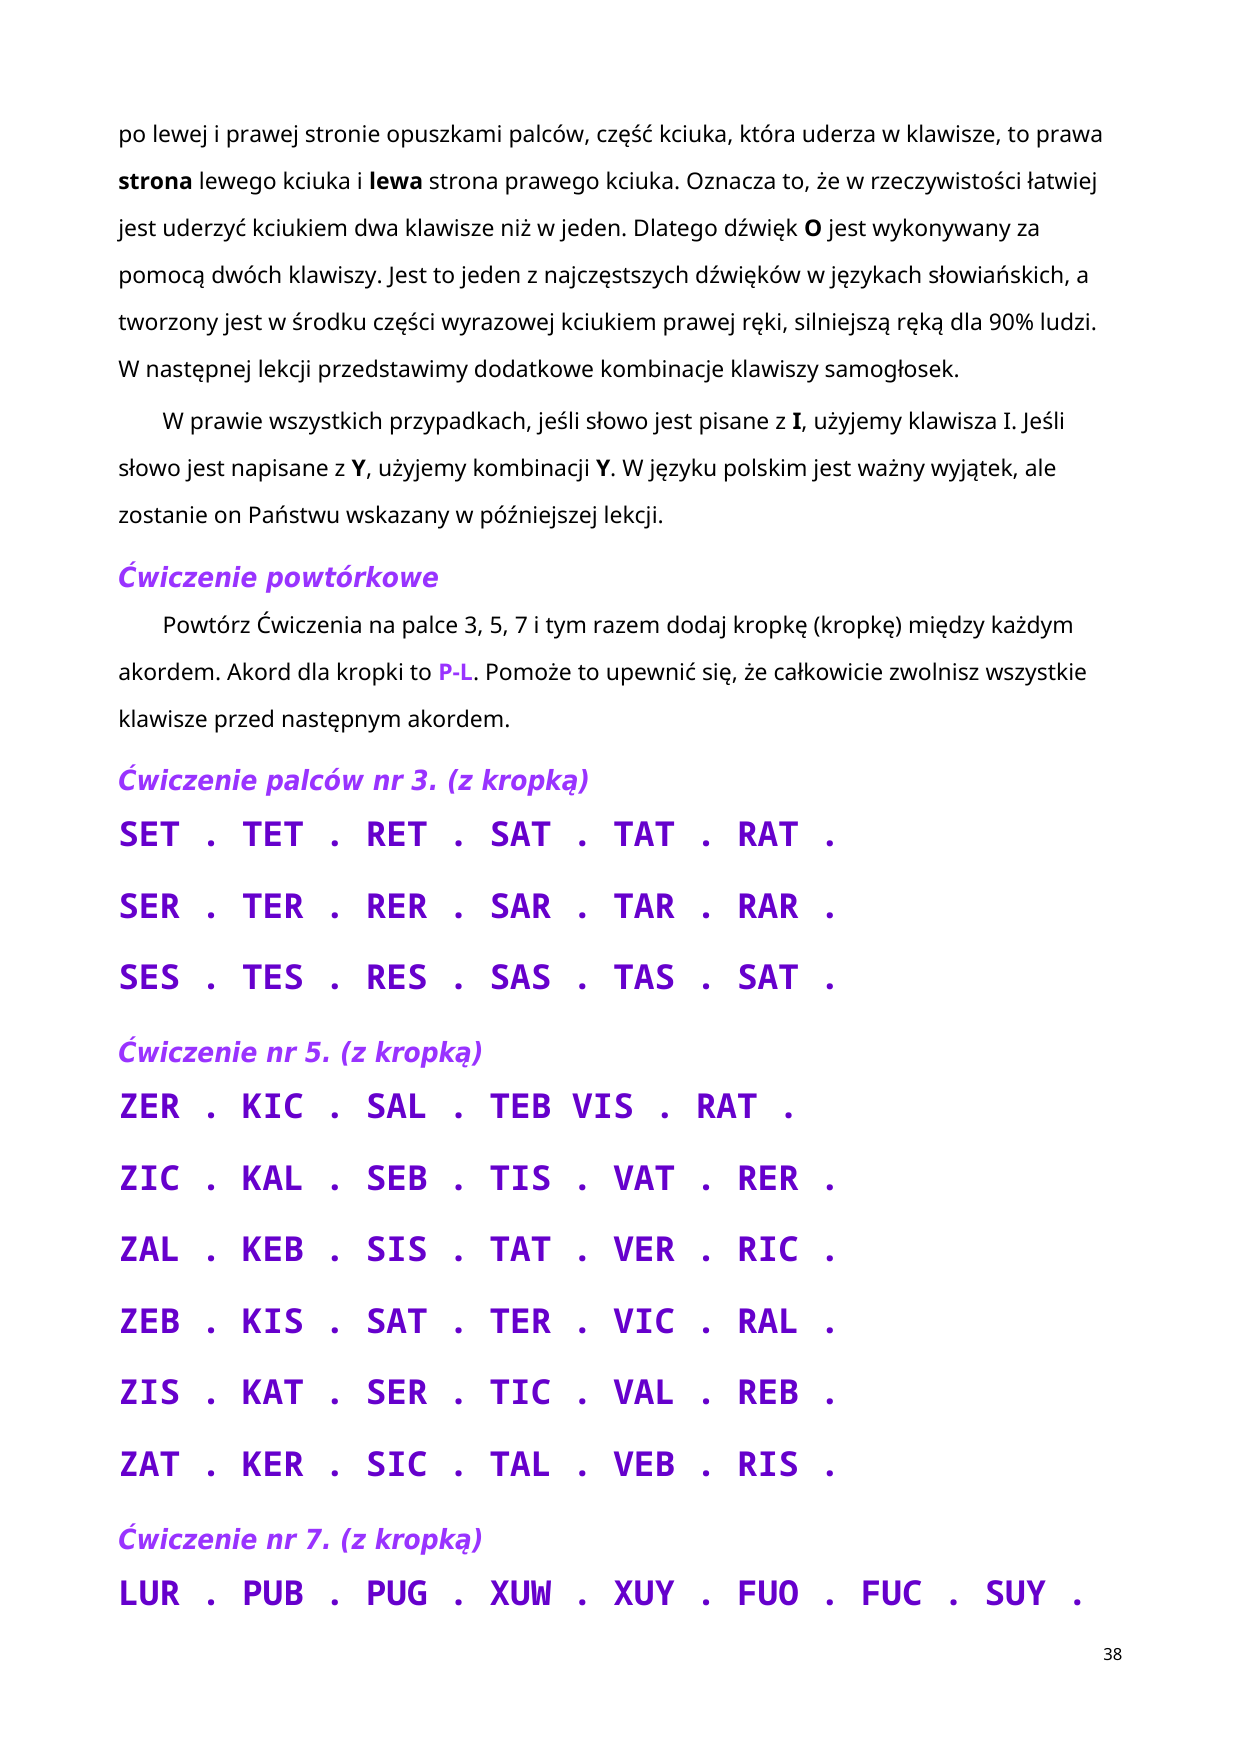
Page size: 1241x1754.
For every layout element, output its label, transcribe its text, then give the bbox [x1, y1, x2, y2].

text po lewej i prawej stronie opuszkami palców, część kciuka, która uderza w klawisze, to prawa strona lewego kciuka i lewa strona prawego kciuka. Oznacza to, że w rzeczywistości łatwiej jest uderzyć kciukiem dwa klawisze niż w jeden. Dlatego dźwięk O jest wykonywany za pomocą dwóch klawiszy. Jest to jeden z najczęstszych dźwięków w językach słowiańskich, a tworzony jest w środku części wyrazowej kciukiem prawej ręki, silniejszą ręką dla 90% ludzi. W następnej lekcji przedstawimy dodatkowe kombinacje klawiszy samogłosek. [118, 118, 1122, 384]
text LUR . PUB . PUG . XUW . XUY . FUO . FUC . SUY . [118, 1568, 1122, 1615]
text ZER . KIC . SAL . TEB VIS . RAT . [118, 1082, 1122, 1129]
text ZIC . KAL . SEB . TIS . VAT . RER . [118, 1153, 1122, 1200]
text W prawie wszystkich przypadkach, jeśli słowo jest pisane z I, użyjemy klawisza I. Jeśli słowo jest napisane z Y, użyjemy kombinacji Y. W języku polskim jest ważny wyjątek, ale zostanie on Państwu wskazany w późniejszej lekcji. [118, 405, 1122, 530]
text SET . TET . RET . SAT . TAT . RAT . [118, 810, 1122, 857]
text ZAL . KEB . SIS . TAT . VER . RIC . [118, 1225, 1122, 1272]
text Powtórz Ćwiczenia na palce 3, 5, 7 i tym razem dodaj kropkę (kropkę) między każdym akordem. Akord dla kropki to P-L. Pomoże to upewnić się, że całkowicie zwolnisz wszystkie klawisze przed następnym akordem. [118, 609, 1122, 734]
text ZEB . KIS . SAT . TER . VIC . RAL . [118, 1296, 1122, 1343]
subtitle Ćwiczenie nr 7. (z kropką) [118, 1524, 1122, 1556]
text SER . TER . RER . SAR . TAR . RAR . [118, 881, 1122, 928]
subtitle Ćwiczenie palców nr 3. (z kropką) [118, 765, 1122, 797]
text ZAT . KER . SIC . TAL . VEB . RIS . [118, 1439, 1122, 1486]
subtitle Ćwiczenie nr 5. (z kropką) [118, 1037, 1122, 1069]
text ZIS . KAT . SER . TIC . VAL . REB . [118, 1368, 1122, 1415]
subtitle Ćwiczenie powtórkowe [118, 561, 1122, 593]
text SES . TES . RES . SAS . TAS . SAT . [118, 953, 1122, 1000]
